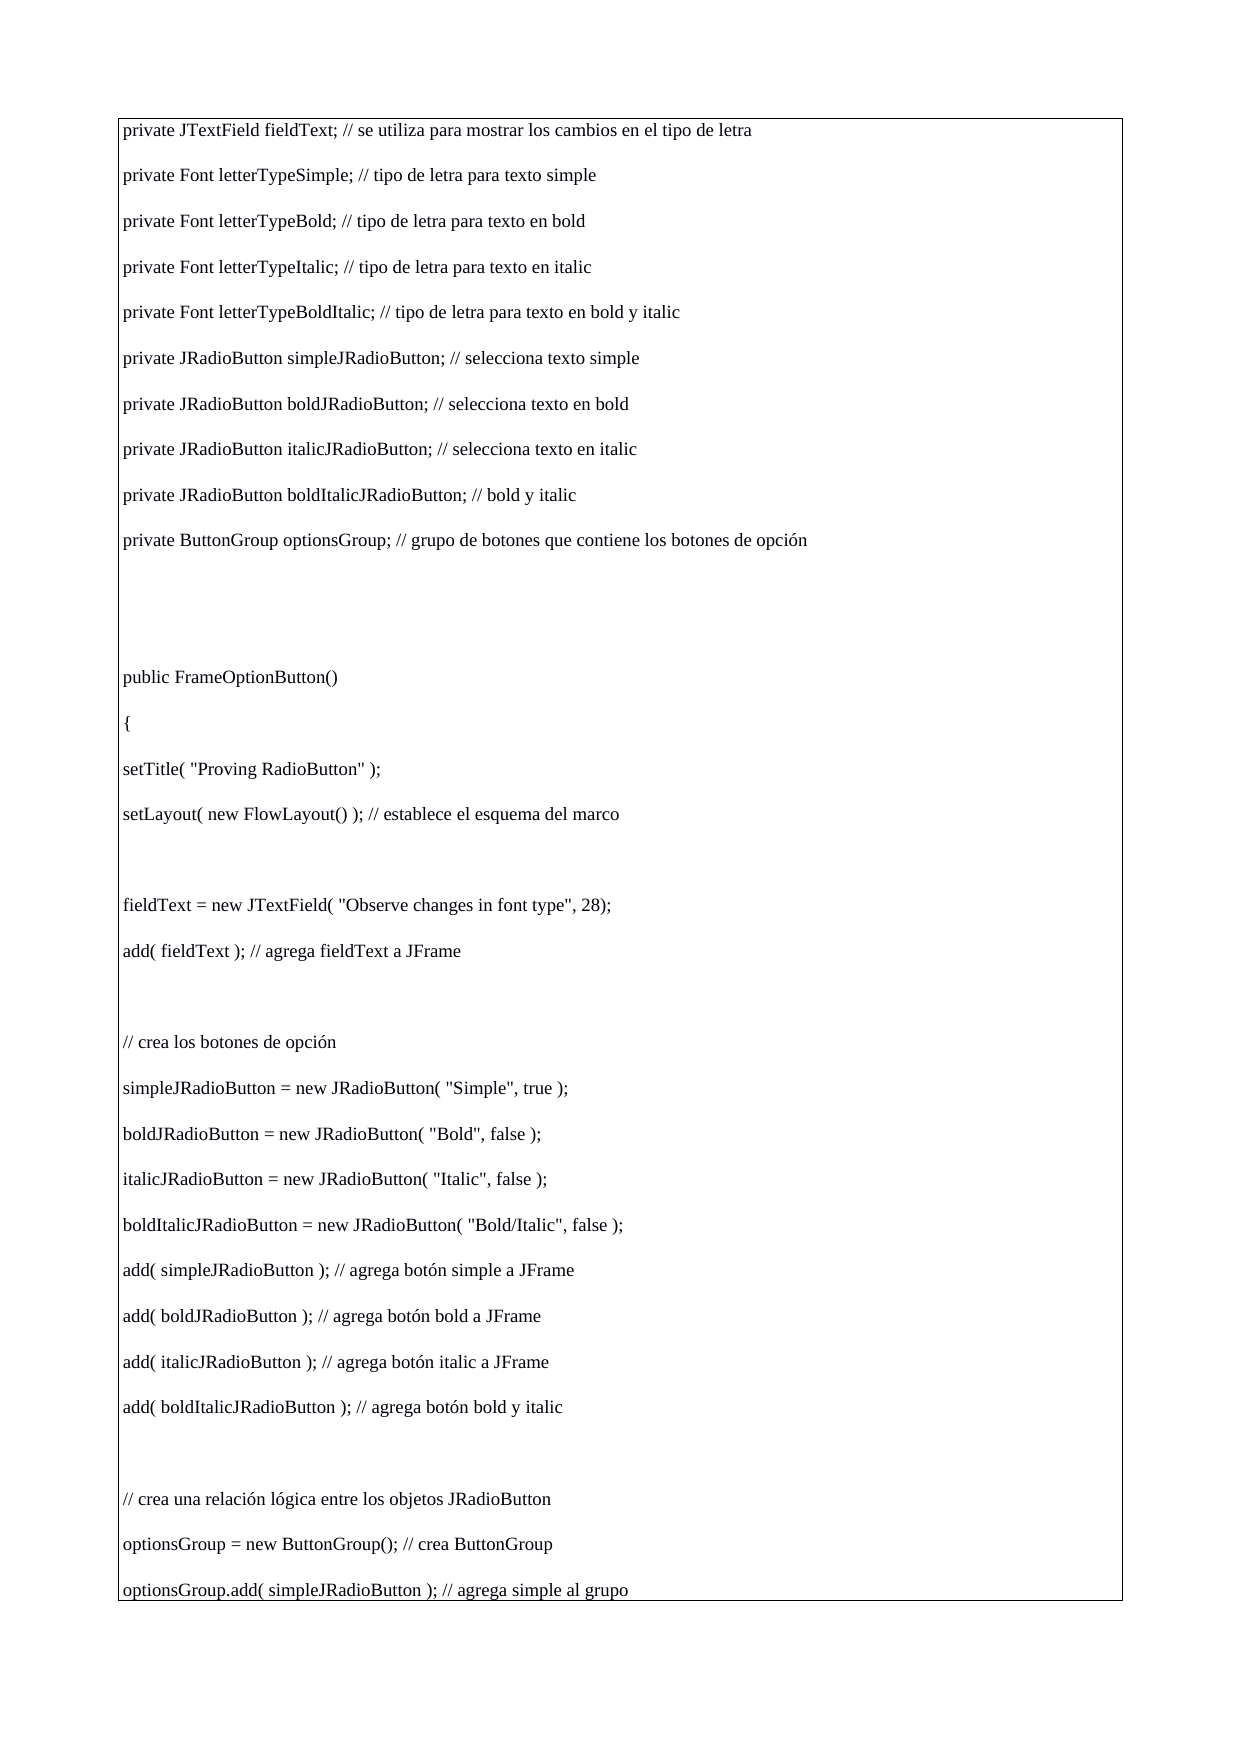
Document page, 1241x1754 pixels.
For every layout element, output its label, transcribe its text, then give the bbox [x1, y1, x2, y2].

text public FrameOptionButton() [119, 666, 1122, 688]
text simpleJRadioButton = new JRadioButton( "Simple", true ); [119, 1076, 1122, 1098]
text private Font letterTypeBoldItalic; // tipo de letra para texto en bold y italic [119, 301, 1122, 323]
text add( simpleJRadioButton ); // agrega botón simple a JFrame [119, 1259, 1122, 1281]
text private Font letterTypeBold; // tipo de letra para texto en bold [119, 209, 1122, 231]
text boldJRadioButton = new JRadioButton( "Bold", false ); [119, 1122, 1122, 1144]
text // crea los botones de opción [119, 1031, 1122, 1053]
text optionsGroup.add( simpleJRadioButton ); // agrega simple al grupo [119, 1578, 1122, 1600]
text private JRadioButton boldJRadioButton; // selecciona texto en bold [119, 392, 1122, 414]
text private JTextField fieldText; // se utiliza para mostrar los cambios en el tipo de letra [119, 119, 1122, 140]
text setTitle( "Proving RadioButton" ); [119, 757, 1122, 779]
text optionsGroup = new ButtonGroup(); // crea ButtonGroup [119, 1532, 1122, 1554]
text private Font letterTypeItalic; // tipo de letra para texto en italic [119, 255, 1122, 277]
text { [119, 711, 1122, 733]
text setLayout( new FlowLayout() ); // establece el esquema del marco [119, 802, 1122, 824]
text // crea una relación lógica entre los objetos JRadioButton [119, 1487, 1122, 1509]
text private JRadioButton italicJRadioButton; // selecciona texto en italic [119, 437, 1122, 459]
text private JRadioButton simpleJRadioButton; // selecciona texto simple [119, 346, 1122, 368]
text private ButtonGroup optionsGroup; // grupo de botones que contiene los botones de opción [119, 529, 1122, 551]
text private JRadioButton boldItalicJRadioButton; // bold y italic [119, 483, 1122, 505]
text add( fieldText ); // agrega fieldText a JFrame [119, 939, 1122, 961]
text add( boldJRadioButton ); // agrega botón bold a JFrame [119, 1304, 1122, 1326]
text boldItalicJRadioButton = new JRadioButton( "Bold/Italic", false ); [119, 1213, 1122, 1235]
text add( boldItalicJRadioButton ); // agrega botón bold y italic [119, 1396, 1122, 1418]
text italicJRadioButton = new JRadioButton( "Italic", false ); [119, 1167, 1122, 1189]
text fieldText = new JTextField( "Observe changes in font type", 28); [119, 894, 1122, 916]
text private Font letterTypeSimple; // tipo de letra para texto simple [119, 164, 1122, 186]
text add( italicJRadioButton ); // agrega botón italic a JFrame [119, 1350, 1122, 1372]
